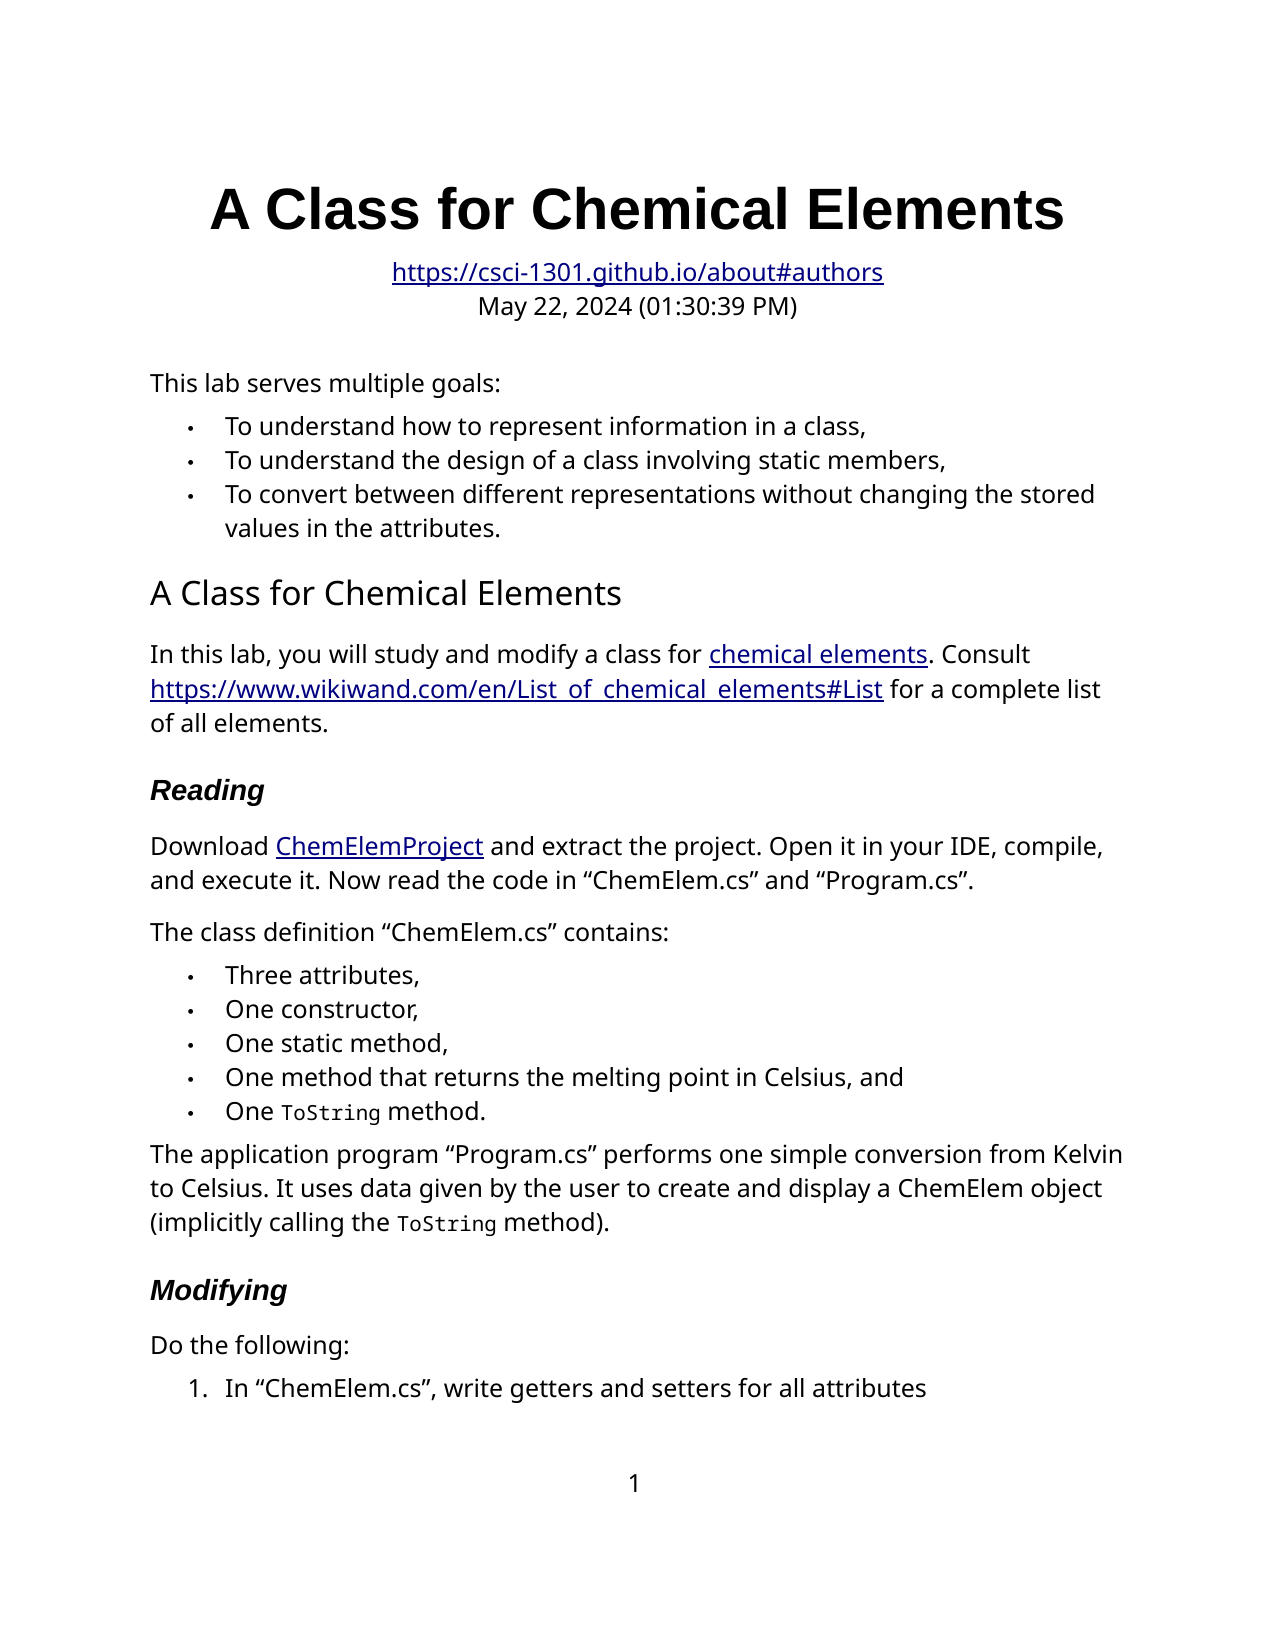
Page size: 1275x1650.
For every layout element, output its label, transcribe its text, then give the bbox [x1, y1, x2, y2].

text May 22, 2024 (01:30:39 PM) [150, 289, 1125, 323]
text https://csci-1301.github.io/about#authors [150, 254, 1125, 289]
text The application program “Program.cs” performs one simple conversion from Kelvin to Celsius. It uses data given by the user to create and display a ChemElem object (implicitly calling the ToString method). [150, 1137, 1125, 1239]
subtitle Reading [150, 773, 1125, 807]
subtitle Modifying [150, 1273, 1125, 1306]
text Do the following: [150, 1328, 1125, 1362]
subtitle A Class for Chemical Elements [150, 570, 1125, 616]
list In “ChemElem.cs”, write getters and setters for all attributes [187, 1371, 1125, 1405]
list To understand how to represent information in a class, [187, 409, 1125, 443]
list One method that returns the melting point in Celsius, and [187, 1059, 1125, 1094]
list One static method, [187, 1026, 1125, 1059]
list Three attributes, [187, 957, 1125, 991]
text Download ChemElemProject and extract the project. Open it in your IDE, compile, and execute it. Now read the code in “ChemElem.cs” and “Program.cs”. [150, 828, 1125, 896]
title A Class for Chemical Elements [150, 175, 1125, 242]
list To understand the design of a class involving static members, [187, 443, 1125, 477]
list To convert between different representations without changing the stored values in the attributes. [187, 477, 1125, 545]
list One constructor, [187, 991, 1125, 1026]
text This lab serves multiple goals: [150, 366, 1125, 400]
text In this lab, you will study and modify a class for chemical elements. Consult https://www.wikiwand.com/en/List_of_chemical_elements#List for a complete list of all elements. [150, 637, 1125, 739]
list One ToString method. [187, 1094, 1125, 1128]
text The class definition “ChemElem.cs” contains: [150, 914, 1125, 948]
